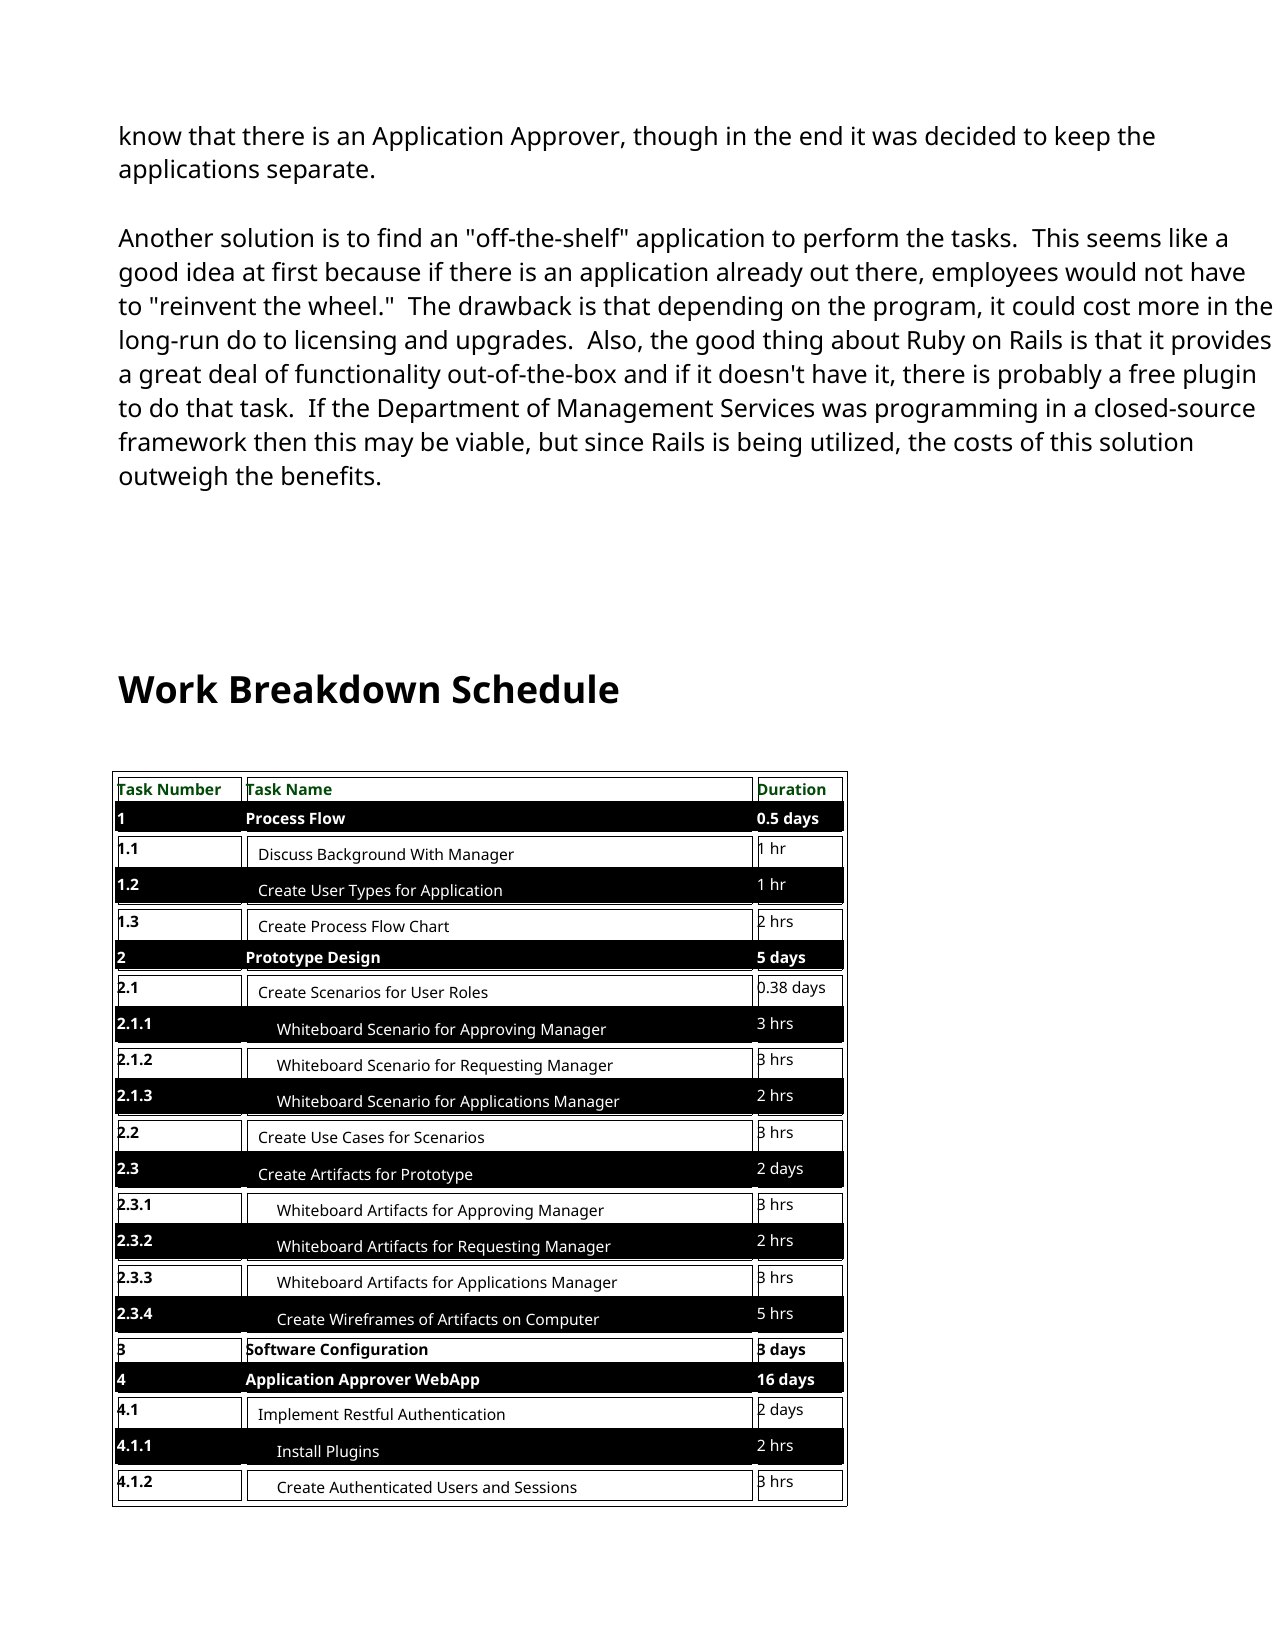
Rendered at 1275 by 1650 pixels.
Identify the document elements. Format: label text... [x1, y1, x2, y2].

table_cell 4.1.1 [115, 1428, 244, 1464]
table_cell Application Approver WebApp [244, 1362, 755, 1392]
table_cell 4 [115, 1362, 244, 1392]
table_cell 4.1 [115, 1392, 244, 1428]
table_cell 5 hrs [755, 1296, 844, 1332]
table_cell Implement Restful Authentication [244, 1392, 755, 1428]
table_cell 2.1.1 [115, 1006, 244, 1042]
table_header Duration [755, 772, 844, 801]
table_cell 2.1 [115, 970, 244, 1006]
table_cell Whiteboard Scenario for Approving Manager [244, 1006, 755, 1042]
table_cell Create Artifacts for Prototype [244, 1151, 755, 1187]
text know that there is an Application Approver, though in the end it was decided to keep the applications separate. Another solution is to find an "off-the-shelf" application to perform the tasks. This seems like a good idea at first because if there is an application already out there, employees would not have to "reinvent the wheel." The drawback is that depending on the program, it could cost more in the long-run do to licensing and upgrades. Also, the good thing about Ruby on Rails is that it provides a great deal of functionality out-of-the-box and if it doesn't have it, there is probably a free plugin to do that task. If the Department of Management Services was programming in a closed-source framework then this may be viable, but since Rails is being utilized, the costs of this solution outweigh the benefits. [118, 118, 1275, 521]
table_cell Create Process Flow Chart [244, 904, 755, 940]
table_cell 2.1.2 [115, 1042, 244, 1078]
table_cell Create Use Cases for Scenarios [244, 1115, 755, 1151]
table_cell Prototype Design [244, 940, 755, 969]
table_cell Create Scenarios for User Roles [244, 970, 755, 1006]
table_cell 2 [115, 940, 244, 969]
table_cell 0.38 days [755, 970, 844, 1006]
table_cell 2 hrs [755, 1428, 844, 1464]
table_cell 1 hr [755, 831, 844, 867]
table_cell 2.3.2 [115, 1223, 244, 1259]
table_cell 3 hrs [755, 1464, 844, 1500]
table_cell Software Configuration [244, 1332, 755, 1362]
table_cell 2.1.3 [115, 1078, 244, 1114]
table_cell Whiteboard Scenario for Requesting Manager [244, 1042, 755, 1078]
table_cell 0.5 days [755, 801, 844, 831]
table_cell 3 days [755, 1332, 844, 1362]
table_cell 2.3.3 [115, 1260, 244, 1296]
table_cell Whiteboard Scenario for Applications Manager [244, 1078, 755, 1114]
table_cell 1 hr [755, 867, 844, 903]
table_cell 16 days [755, 1362, 844, 1392]
table_cell Create Authenticated Users and Sessions [244, 1464, 755, 1500]
table_cell 2 days [755, 1151, 844, 1187]
table_cell 2.3.4 [115, 1296, 244, 1332]
table_cell Install Plugins [244, 1428, 755, 1464]
table_cell 2.3.1 [115, 1187, 244, 1223]
table_header Task Number [115, 772, 244, 801]
table_cell 1.2 [115, 867, 244, 903]
table_cell 3 hrs [755, 1115, 844, 1151]
table_cell 4.1.2 [115, 1464, 244, 1500]
table_cell 2 hrs [755, 1223, 844, 1259]
table_cell 3 hrs [755, 1260, 844, 1296]
table_cell 3 hrs [755, 1042, 844, 1078]
text Work Breakdown Schedule [118, 663, 1275, 742]
table_cell 3 hrs [755, 1006, 844, 1042]
table_cell Create Wireframes of Artifacts on Computer [244, 1296, 755, 1332]
table_cell 3 [115, 1332, 244, 1362]
table_cell Whiteboard Artifacts for Approving Manager [244, 1187, 755, 1223]
table_cell Whiteboard Artifacts for Applications Manager [244, 1260, 755, 1296]
table_header Task Name [244, 772, 755, 801]
table_cell 2 hrs [755, 1078, 844, 1114]
table_cell Create User Types for Application [244, 867, 755, 903]
table_cell 2.2 [115, 1115, 244, 1151]
table_cell 1.1 [115, 831, 244, 867]
table_cell 2 days [755, 1392, 844, 1428]
table_cell Whiteboard Artifacts for Requesting Manager [244, 1223, 755, 1259]
table_cell Discuss Background With Manager [244, 831, 755, 867]
table_cell 5 days [755, 940, 844, 969]
table_cell 2.3 [115, 1151, 244, 1187]
table_cell Process Flow [244, 801, 755, 831]
table_cell 2 hrs [755, 904, 844, 940]
table_cell 1 [115, 801, 244, 831]
table_cell 1.3 [115, 904, 244, 940]
table_cell 3 hrs [755, 1187, 844, 1223]
